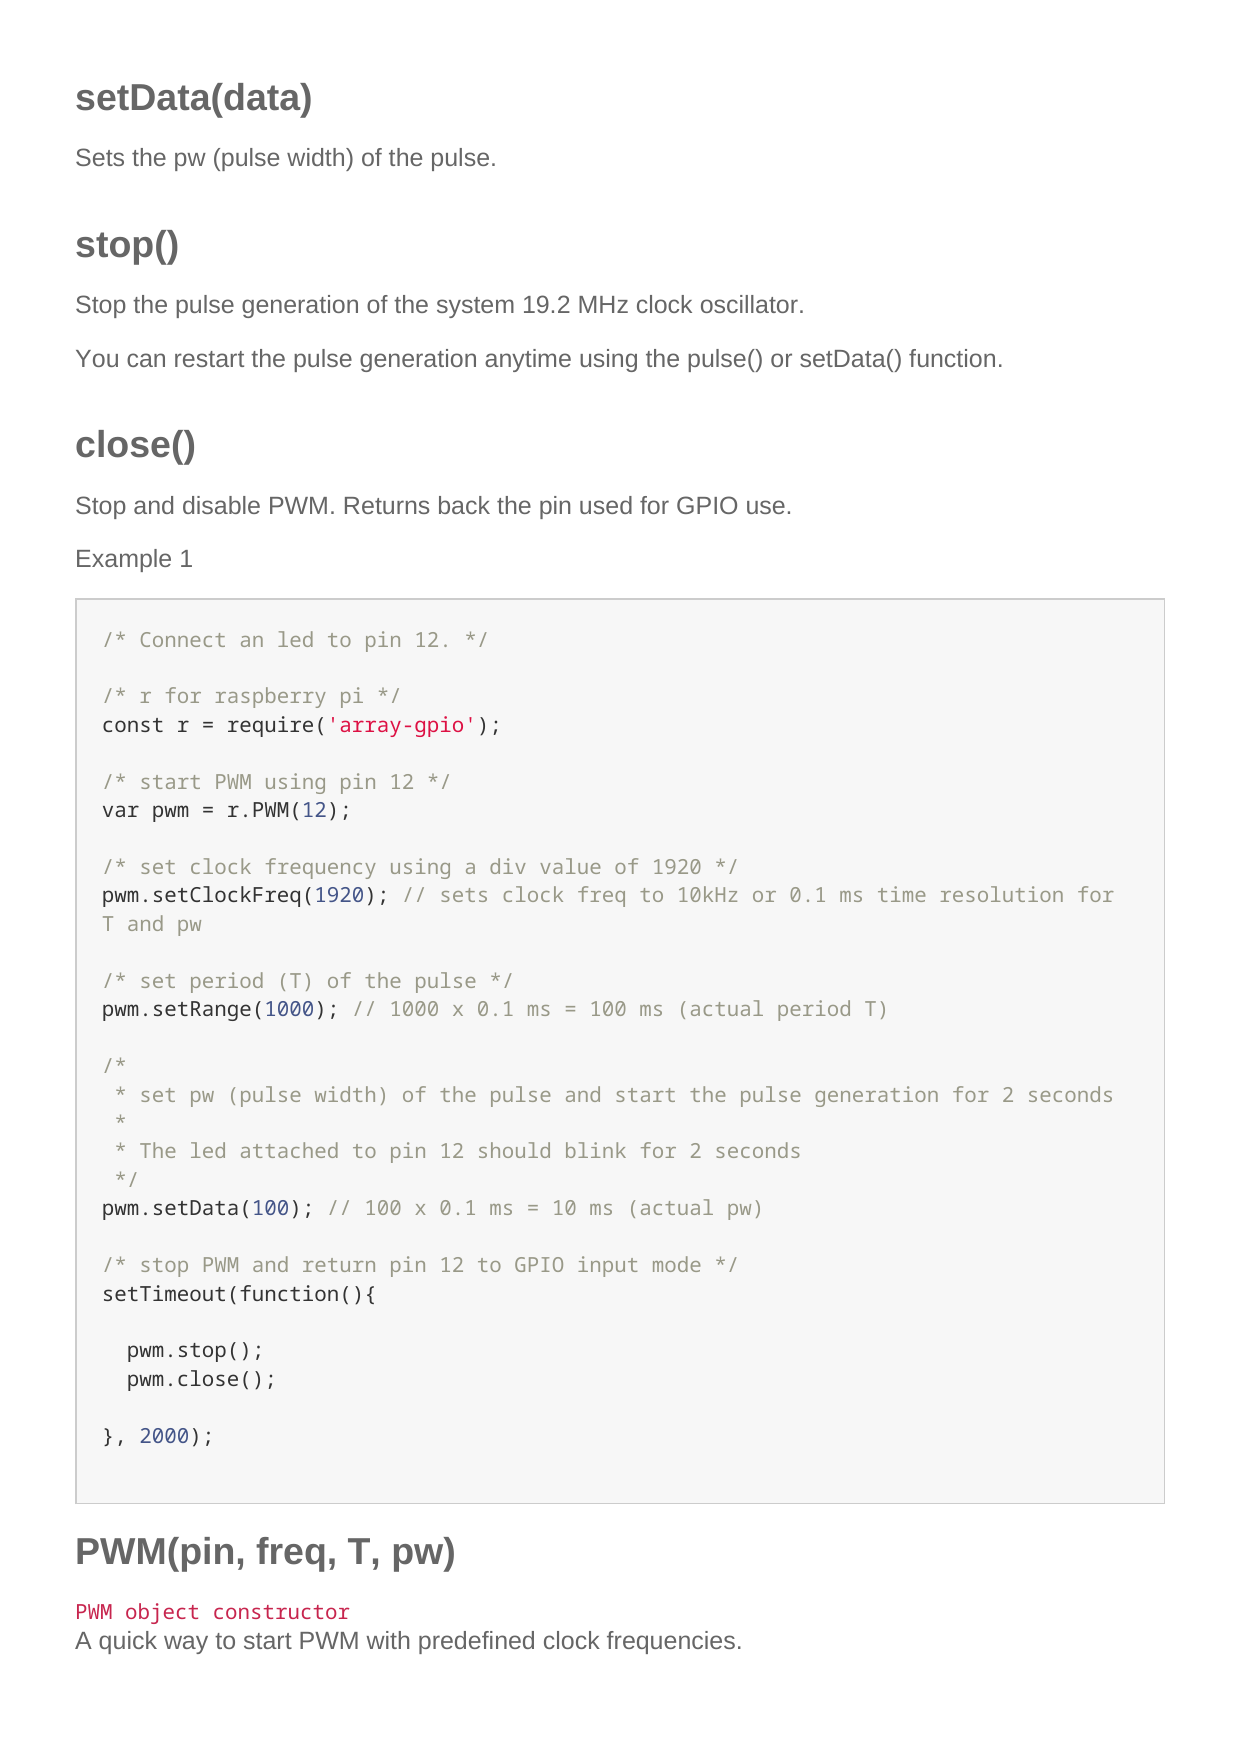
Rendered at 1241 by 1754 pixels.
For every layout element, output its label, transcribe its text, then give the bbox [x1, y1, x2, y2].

text * set pw (pulse width) of the pulse and start the pulse generation for 2 seconds [77, 1053, 1164, 1082]
text stop() [75, 222, 1165, 265]
text pwm.setData(100); // 100 x 0.1 ms = 10 ms (actual pw) [77, 1167, 1164, 1195]
text /* Connect an led to pin 12. */ [77, 600, 1164, 627]
text pwm.stop(); [77, 1309, 1164, 1337]
text /* start PWM using pin 12 */ [77, 740, 1164, 769]
text /* stop PWM and return pin 12 to GPIO input mode */ [77, 1224, 1164, 1252]
text * The led attached to pin 12 should blink for 2 seconds [77, 1110, 1164, 1138]
text pwm.close(); [77, 1337, 1164, 1366]
text A quick way to start PWM with predefined clock frequencies. [75, 1626, 1165, 1655]
text /* set period (T) of the pulse */ [77, 939, 1164, 968]
text Stop the pulse generation of the system 19.2 MHz clock oscillator. [75, 290, 1165, 319]
text PWM object constructor [75, 1597, 1165, 1626]
text setData(data) [75, 75, 1165, 118]
text Stop and disable PWM. Returns back the pin used for GPIO use. [75, 491, 1165, 519]
text setTimeout(function(){ [77, 1252, 1164, 1281]
text pwm.setRange(1000); // 1000 x 0.1 ms = 100 ms (actual period T) [77, 968, 1164, 996]
text Sets the pw (pulse width) of the pulse. [75, 143, 1165, 172]
text /* set clock frequency using a div value of 1920 */ [77, 826, 1164, 854]
text /* r for raspberry pi */ [77, 655, 1164, 683]
text Example 1 [75, 544, 1165, 573]
text * [77, 1082, 1164, 1110]
text PWM(pin, freq, T, pw) [75, 1529, 1165, 1572]
text /* [77, 1025, 1164, 1053]
text You can restart the pulse generation anytime using the pulse() or setData() function. [75, 344, 1165, 372]
text pwm.setClockFreq(1920); // sets clock freq to 10kHz or 0.1 ms time resolution for T and pw [77, 854, 1164, 911]
text close() [75, 422, 1165, 466]
text */ [77, 1138, 1164, 1167]
text var pwm = r.PWM(12); [77, 769, 1164, 797]
text }, 2000); [77, 1394, 1164, 1423]
text const r = require('array-gpio'); [77, 683, 1164, 712]
